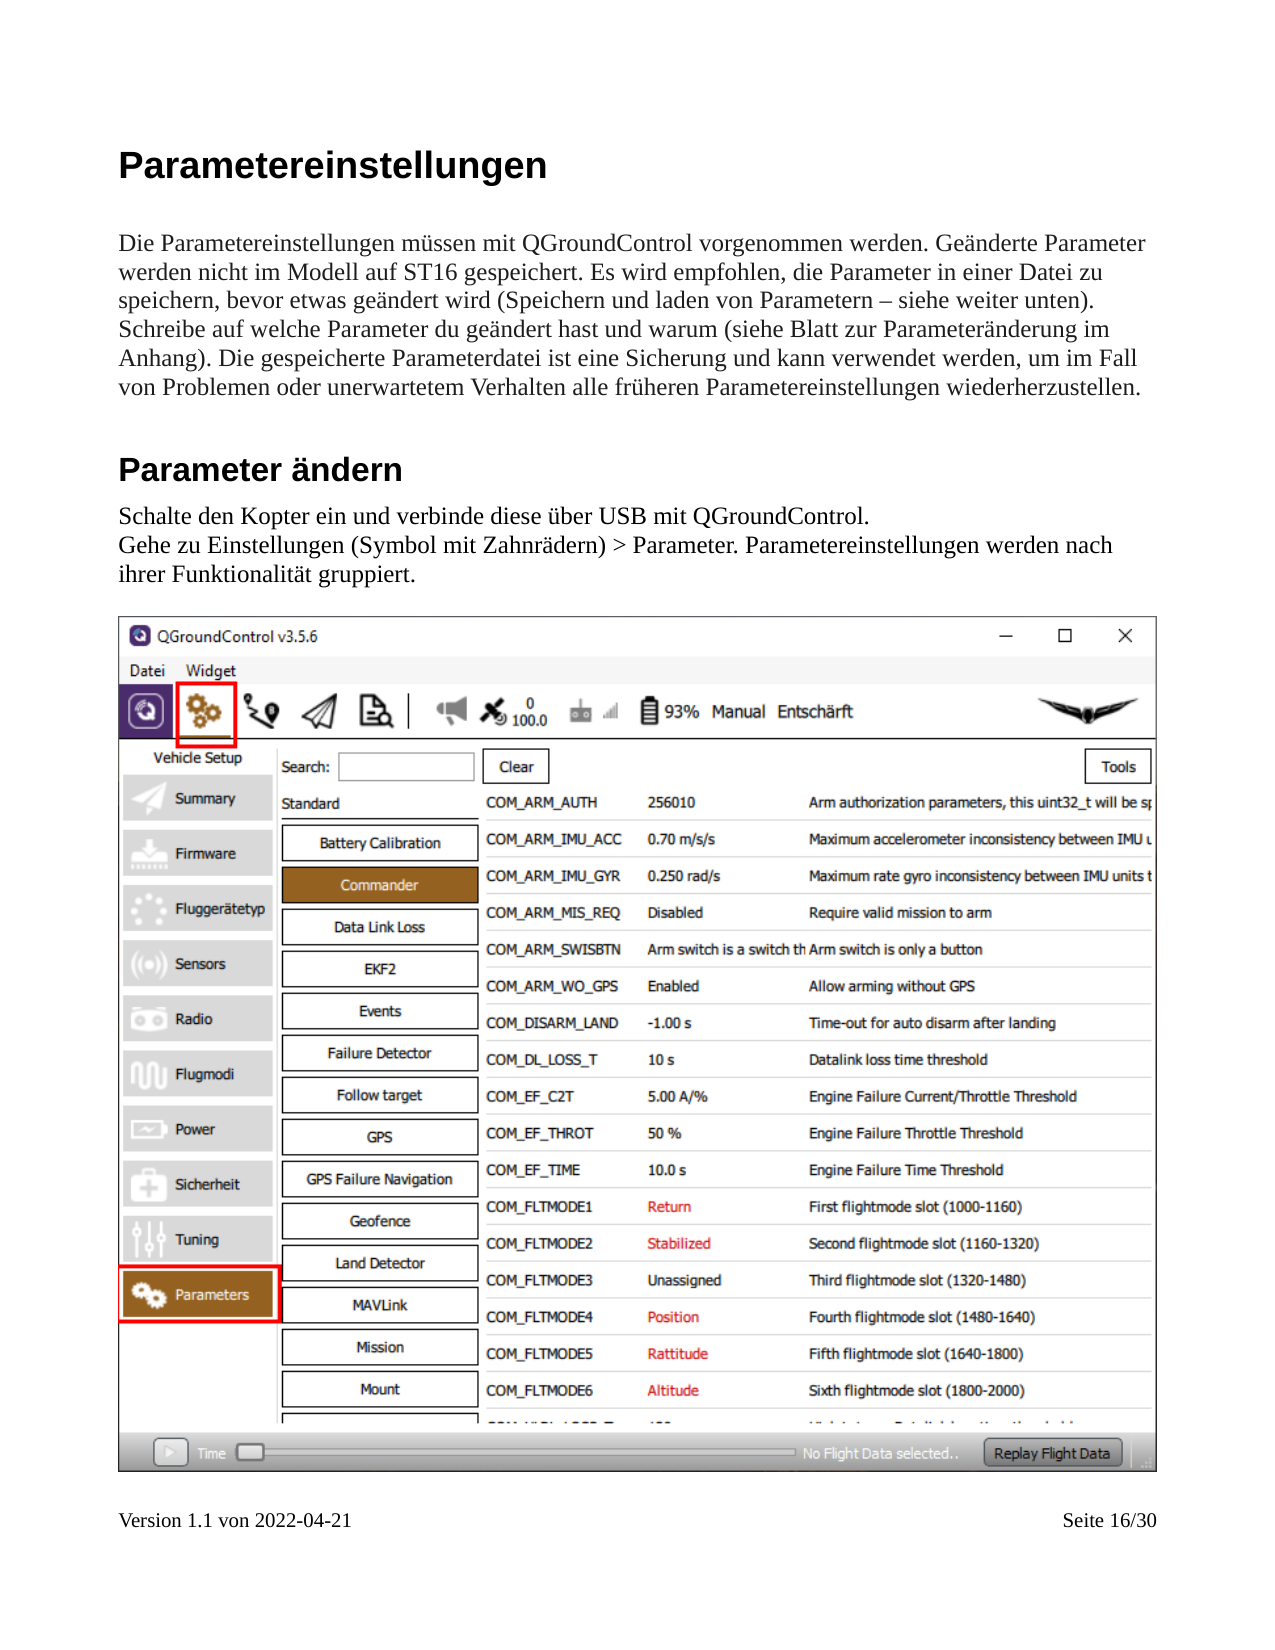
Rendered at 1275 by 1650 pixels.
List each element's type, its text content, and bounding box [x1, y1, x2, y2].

text Schalte den Kopter ein und verbinde diese über USB mit QGroundControl. [118, 501, 1157, 530]
picture [118, 616, 1157, 1472]
subtitle Parameter ändern [118, 450, 1157, 489]
text Gehe zu Einstellungen (Symbol mit Zahnrädern) > Parameter. Parametereinstellungen werden nach ihrer Funktionalität gruppiert. [118, 530, 1157, 587]
subtitle Parametereinstellungen [118, 143, 1157, 187]
text Die Parametereinstellungen müssen mit QGroundControl vorgenommen werden. Geänderte Parameter werden nicht im Modell auf ST16 gespeichert. Es wird empfohlen, die Parameter in einer Datei zu speichern, bevor etwas geändert wird (Speichern und laden von Parametern – siehe weiter unten). [118, 228, 1157, 314]
text Schreibe auf welche Parameter du geändert hast und warum (siehe Blatt zur Parameteränderung im Anhang). Die gespeicherte Parameterdatei ist eine Sicherung und kann verwendet werden, um im Fall von Problemen oder unerwartetem Verhalten alle früheren Parametereinstellungen wiederherzustellen. [118, 314, 1157, 401]
